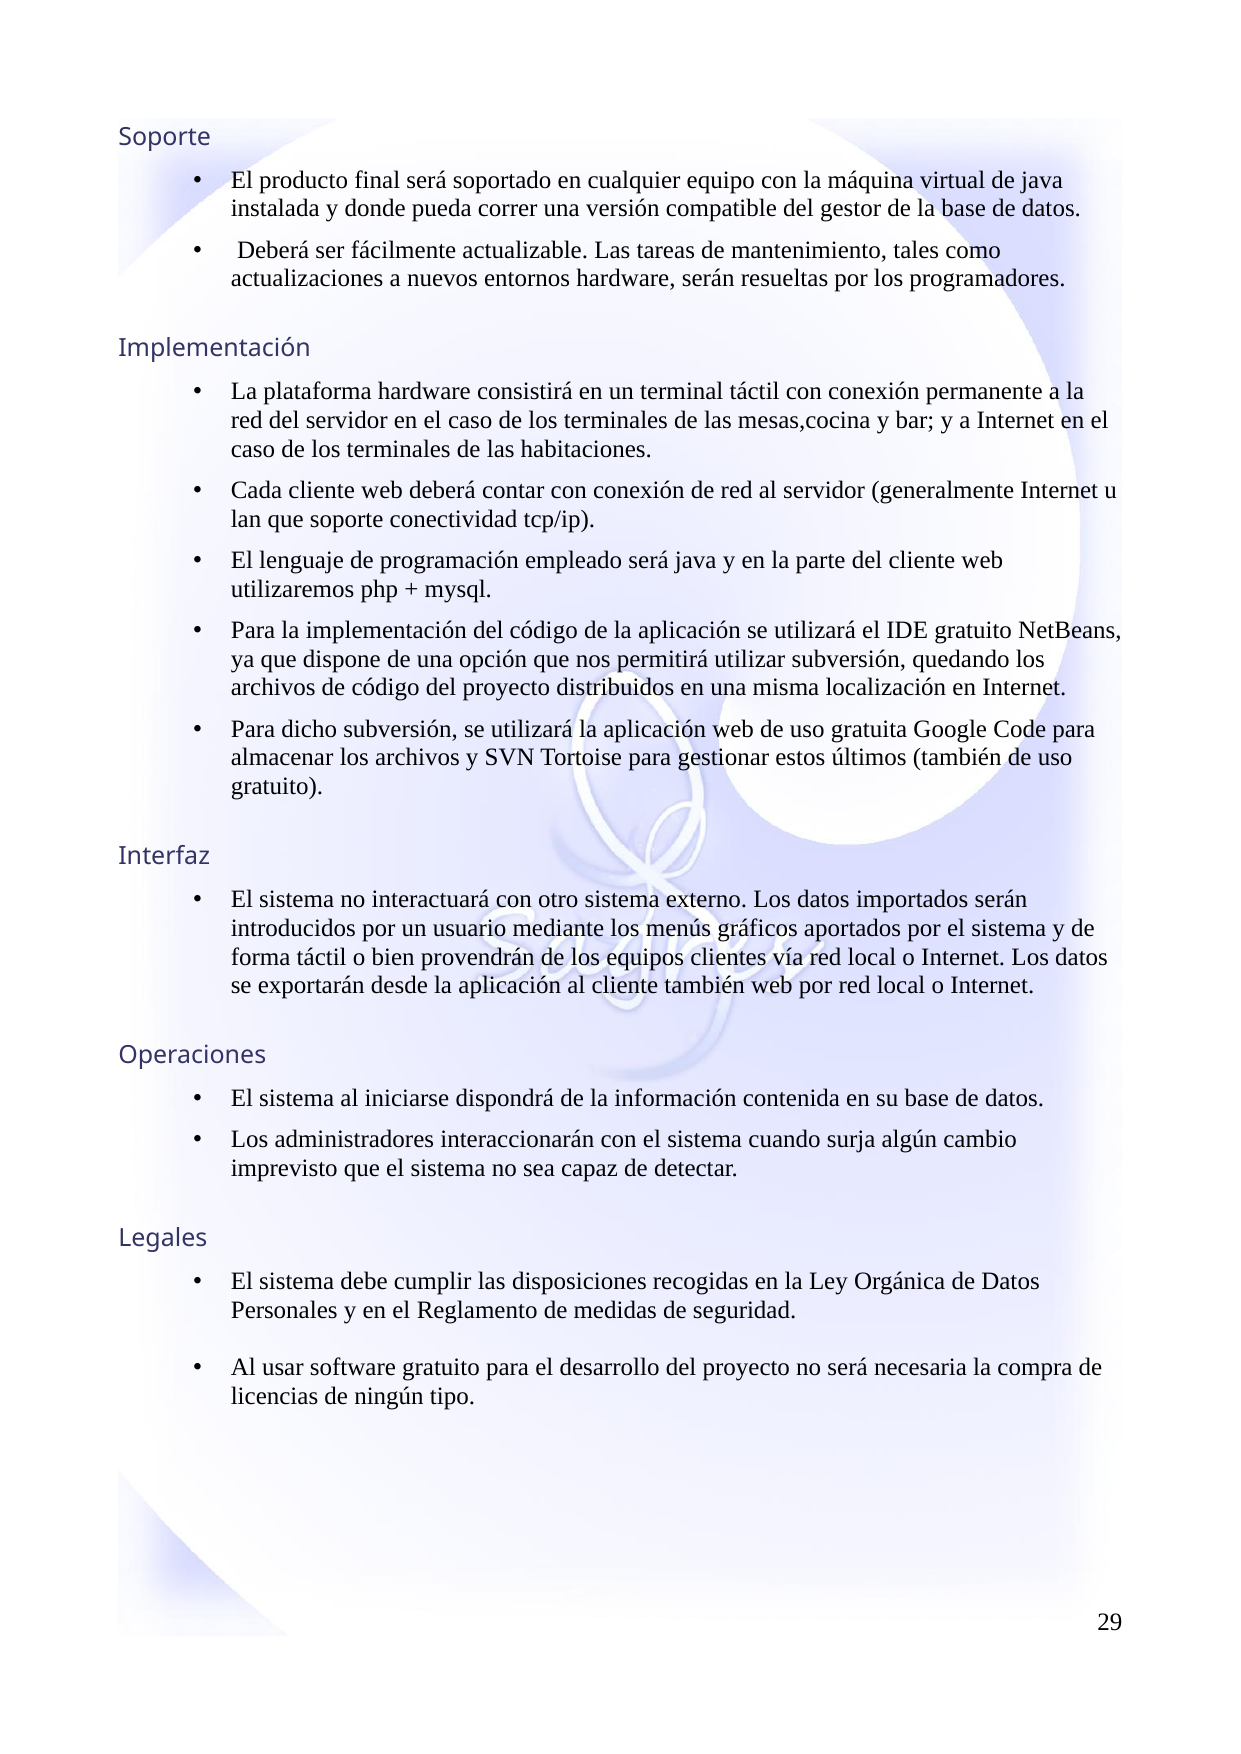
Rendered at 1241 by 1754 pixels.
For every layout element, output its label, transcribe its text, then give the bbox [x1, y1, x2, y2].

list Al usar software gratuito para el desarrollo del proyecto no será necesaria la compra de licencias de ningún tipo. [193, 1352, 1122, 1410]
list El sistema debe cumplir las disposiciones recogidas en la Ley Orgánica de Datos Personales y en el Reglamento de medidas de seguridad. [193, 1266, 1122, 1323]
list El sistema no interactuará con otro sistema externo. Los datos importados serán introducidos por un usuario mediante los menús gráficos aportados por el sistema y de forma táctil o bien provendrán de los equipos clientes vía red local o Internet. Los datos se exportarán desde la aplicación al cliente también web por red local o Internet. [193, 884, 1122, 999]
list Para dicho subversión, se utilizará la aplicación web de uso gratuita Google Code para almacenar los archivos y SVN Tortoise para gestionar estos últimos (también de uso gratuito). [193, 714, 1122, 800]
picture [118, 152, 1122, 330]
picture [118, 872, 1122, 1037]
list El producto final será soportado en cualquier equipo con la máquina virtual de java instalada y donde pueda correr una versión compatible del gestor de la base de datos. [193, 165, 1122, 222]
list Deberá ser fácilmente actualizable. Las tareas de mantenimiento, tales como actualizaciones a nuevos entornos hardware, serán resueltas por los programadores. [193, 235, 1122, 292]
list Cada cliente web deberá contar con conexión de red al servidor (generalmente Internet u lan que soporte conectividad tcp/ip). [193, 475, 1122, 532]
subtitle Soporte [118, 118, 1122, 152]
picture [118, 1253, 1122, 1636]
subtitle Legales [118, 1219, 1122, 1253]
subtitle Operaciones [118, 1037, 1122, 1071]
list La plataforma hardware consistirá en un terminal táctil con conexión permanente a la red del servidor en el caso de los terminales de las mesas,cocina y bar; y a Internet en el caso de los terminales de las habitaciones. [193, 376, 1122, 462]
list El sistema al iniciarse dispondrá de la información contenida en su base de datos. [193, 1083, 1122, 1112]
list El lenguaje de programación empleado será java y en la parte del cliente web utilizaremos php + mysql. [193, 545, 1122, 602]
picture [118, 1071, 1122, 1219]
list Los administradores interaccionarán con el sistema cuando surja algún cambio imprevisto que el sistema no sea capaz de detectar. [193, 1124, 1122, 1182]
subtitle Interfaz [118, 837, 1122, 872]
picture [118, 364, 1122, 837]
subtitle Implementación [118, 330, 1122, 364]
list Para la implementación del código de la aplicación se utilizará el IDE gratuito NetBeans, ya que dispone de una opción que nos permitirá utilizar subversión, quedando los archivos de código del proyecto distribuidos en una misma localización en Internet. [193, 615, 1122, 701]
